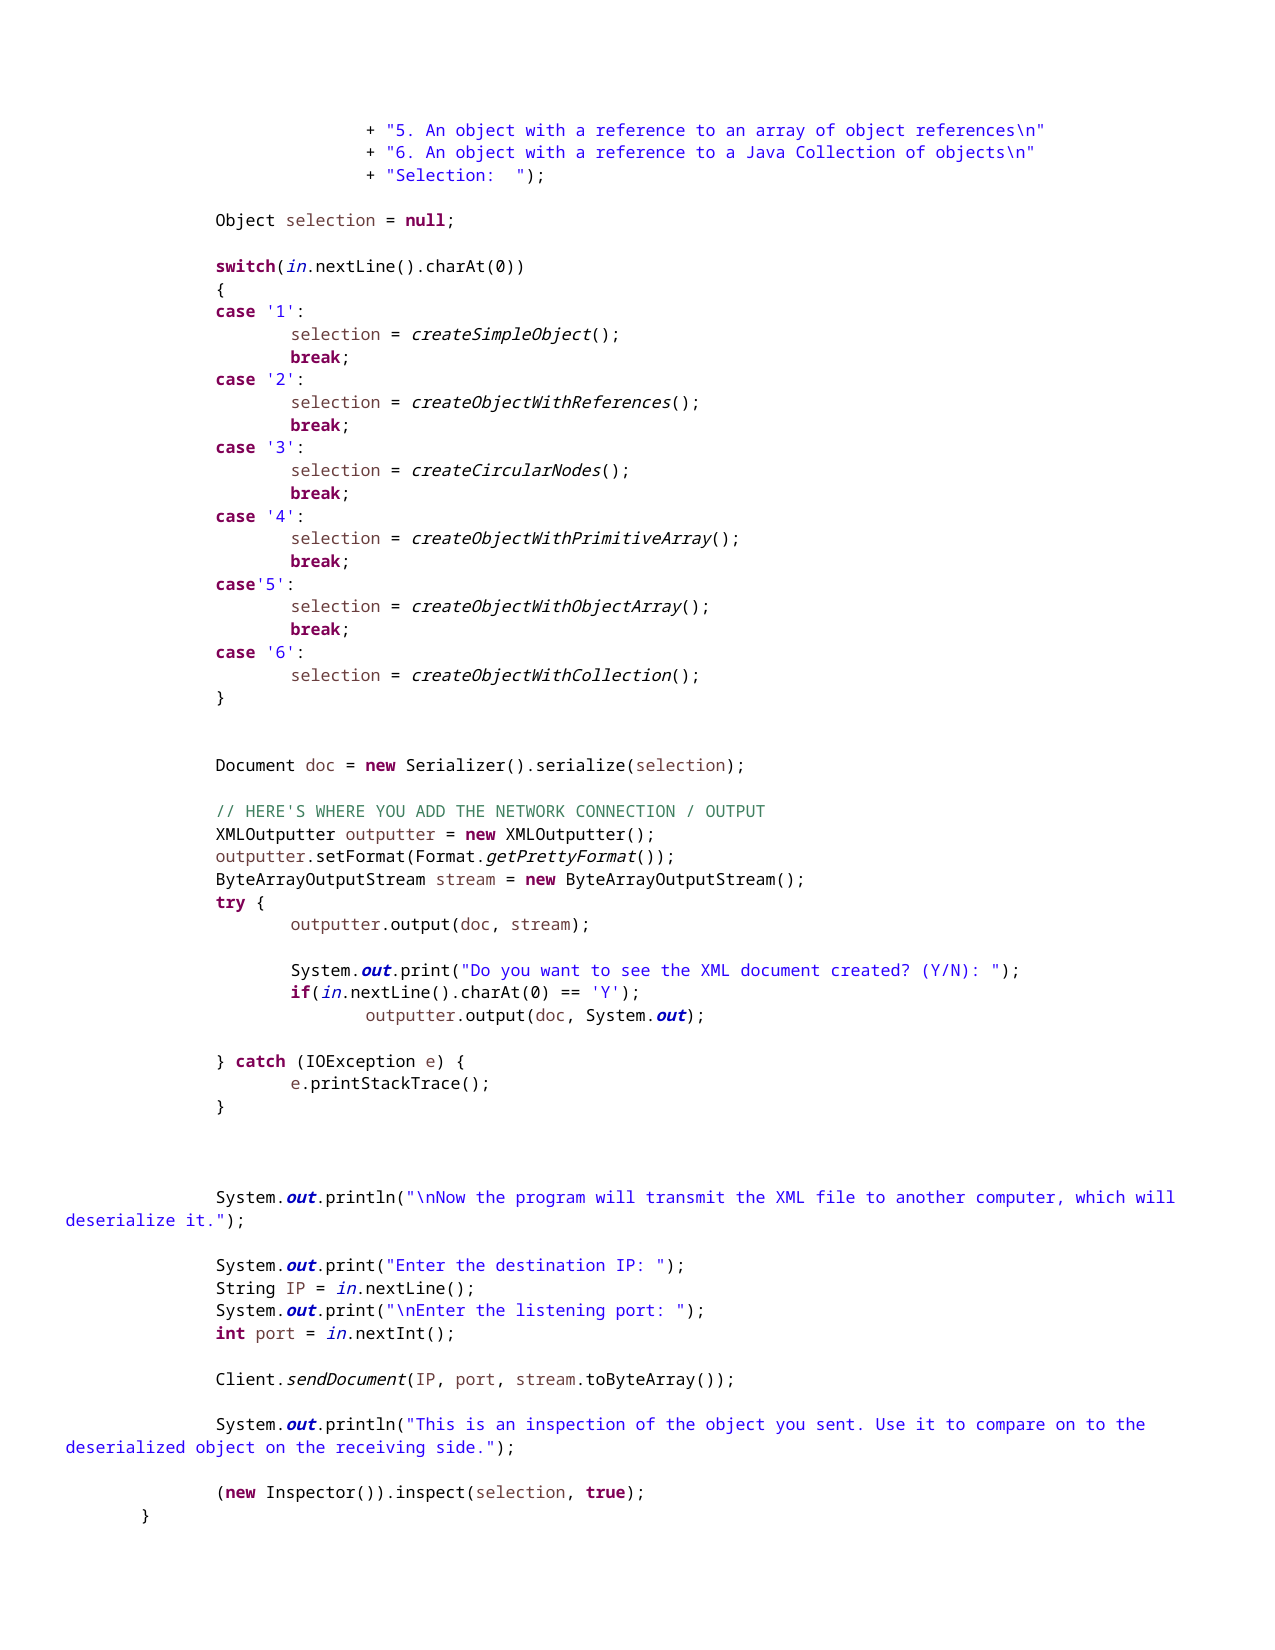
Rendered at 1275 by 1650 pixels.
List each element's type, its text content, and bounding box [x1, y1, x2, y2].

text break; [65, 481, 1209, 504]
text } [65, 686, 1209, 708]
text break; [65, 413, 1209, 436]
text case '3': [65, 436, 1209, 459]
text case '6': [65, 640, 1209, 663]
text System.out.print("\nEnter the listening port: "); [65, 1299, 1209, 1322]
text + "5. An object with a reference to an array of object references\n" [65, 118, 1209, 141]
text outputter.setFormat(Format.getPrettyFormat()); [65, 845, 1209, 867]
text case '4': [65, 504, 1209, 527]
text System.out.println("This is an inspection of the object you sent. Use it to compare on to the deserialized object on the receiving side."); [65, 1412, 1209, 1458]
text selection = createObjectWithCollection(); [65, 663, 1209, 686]
text Object selection = null; [65, 209, 1209, 232]
text case '2': [65, 368, 1209, 391]
text + "6. An object with a reference to a Java Collection of objects\n" [65, 141, 1209, 163]
text switch(in.nextLine().charAt(0)) [65, 254, 1209, 277]
text case'5': [65, 572, 1209, 595]
text + "Selection: "); [65, 163, 1209, 186]
text Document doc = new Serializer().serialize(selection); [65, 754, 1209, 777]
text System.out.println("\nNow the program will transmit the XML file to another computer, which will deserialize it."); [65, 1185, 1209, 1231]
text XMLOutputter outputter = new XMLOutputter(); [65, 822, 1209, 845]
text break; [65, 549, 1209, 572]
text selection = createObjectWithReferences(); [65, 391, 1209, 413]
text case '1': [65, 300, 1209, 322]
text // HERE'S WHERE YOU ADD THE NETWORK CONNECTION / OUTPUT [65, 799, 1209, 822]
text Client.sendDocument(IP, port, stream.toByteArray()); [65, 1367, 1209, 1390]
text selection = createCircularNodes(); [65, 459, 1209, 481]
text System.out.print("Do you want to see the XML document created? (Y/N): "); [65, 958, 1209, 981]
text String IP = in.nextLine(); [65, 1276, 1209, 1299]
text } [65, 1503, 1209, 1526]
text selection = createObjectWithObjectArray(); [65, 595, 1209, 618]
text } [65, 1094, 1209, 1117]
text { [65, 277, 1209, 300]
text ByteArrayOutputStream stream = new ByteArrayOutputStream(); [65, 867, 1209, 890]
text e.printStackTrace(); [65, 1072, 1209, 1094]
text break; [65, 345, 1209, 368]
text (new Inspector()).inspect(selection, true); [65, 1481, 1209, 1503]
text selection = createSimpleObject(); [65, 322, 1209, 345]
text outputter.output(doc, stream); [65, 913, 1209, 936]
text break; [65, 618, 1209, 640]
text try { [65, 890, 1209, 913]
text selection = createObjectWithPrimitiveArray(); [65, 527, 1209, 549]
text int port = in.nextInt(); [65, 1322, 1209, 1344]
text outputter.output(doc, System.out); [65, 1004, 1209, 1026]
text if(in.nextLine().charAt(0) == 'Y'); [65, 981, 1209, 1004]
text } catch (IOException e) { [65, 1049, 1209, 1072]
text System.out.print("Enter the destination IP: "); [65, 1253, 1209, 1276]
